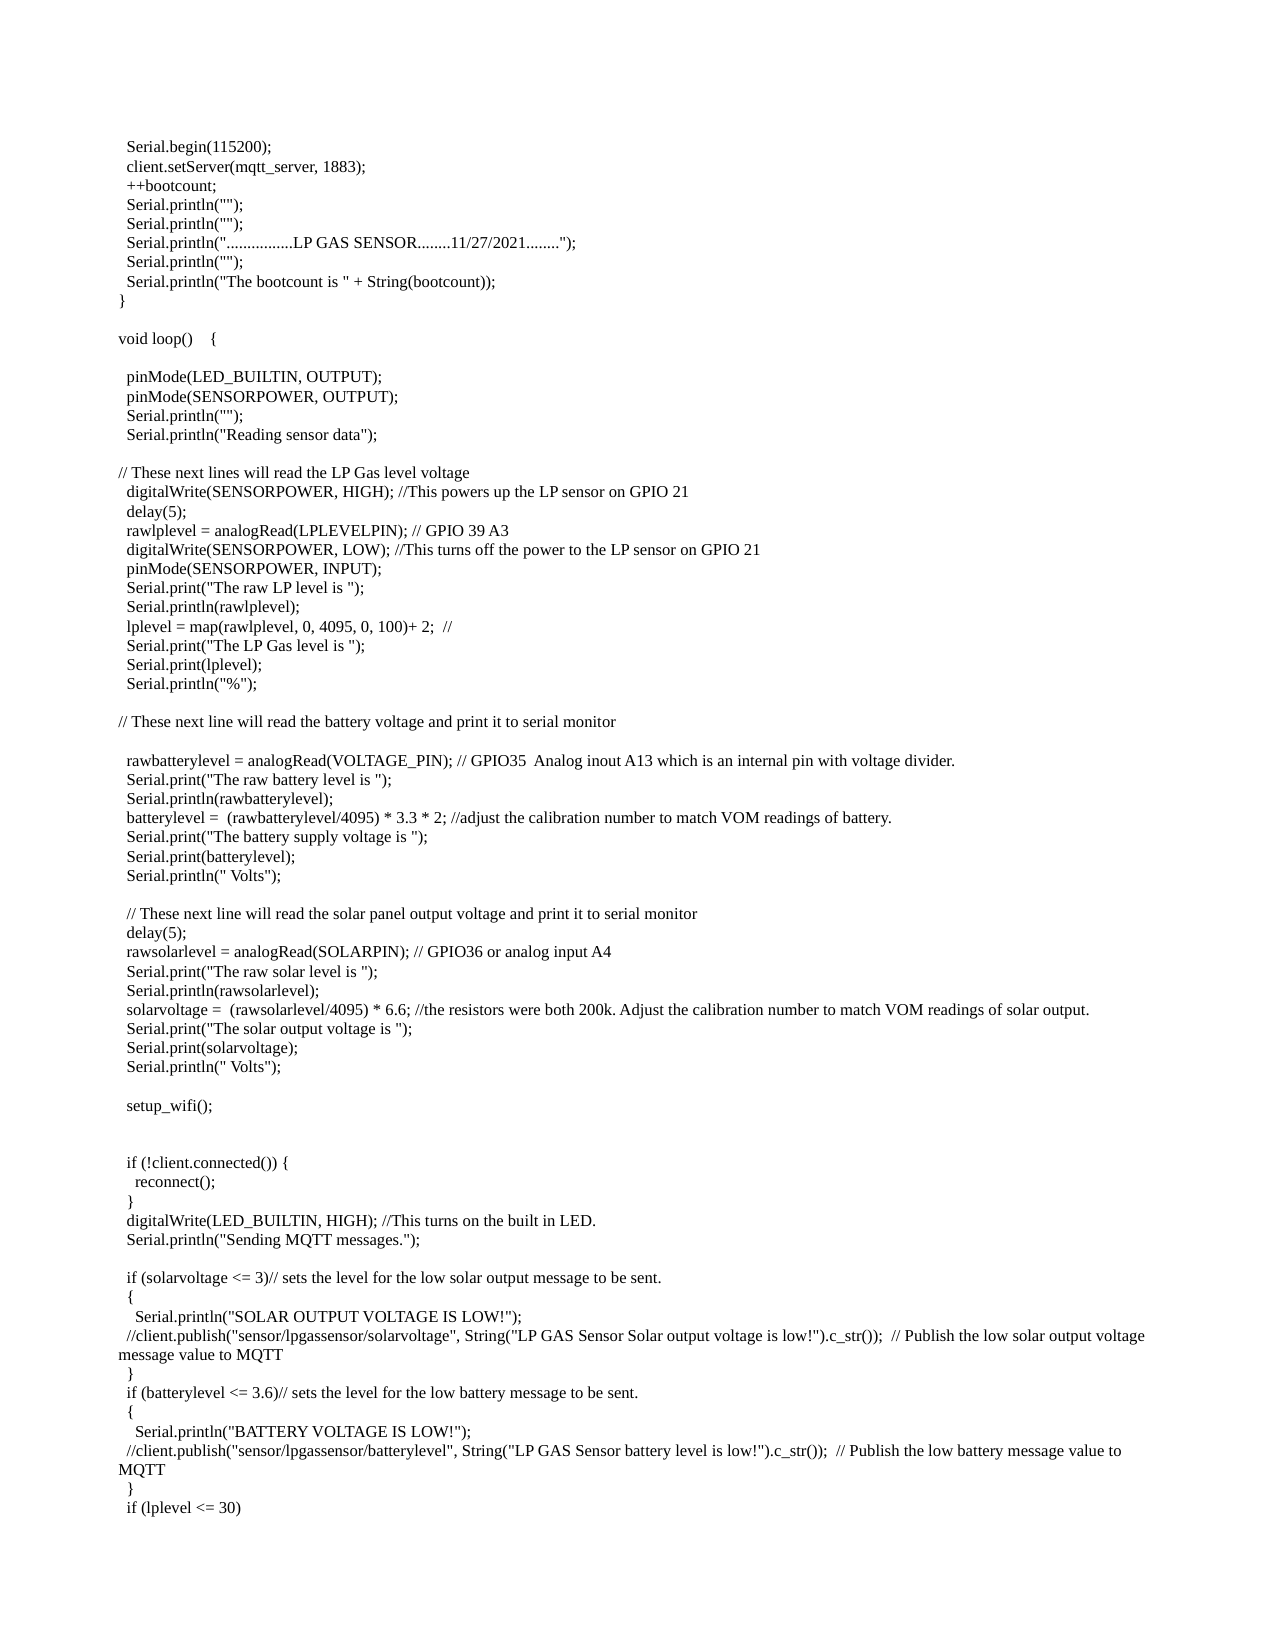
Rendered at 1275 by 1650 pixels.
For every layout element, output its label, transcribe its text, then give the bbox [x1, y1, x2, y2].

text } [118, 1191, 1157, 1211]
text solarvoltage = (rawsolarlevel/4095) * 6.6; //the resistors were both 200k. Adjust the calibration number to match VOM readings of solar output. [118, 1000, 1157, 1019]
text } [118, 1479, 1157, 1498]
text digitalWrite(SENSORPOWER, HIGH); //This powers up the LP sensor on GPIO 21 [118, 482, 1157, 501]
text if (batterylevel <= 3.6)// sets the level for the low battery message to be sent. [118, 1383, 1157, 1402]
text digitalWrite(LED_BUILTIN, HIGH); //This turns on the built in LED. [118, 1211, 1157, 1230]
text Serial.print("The battery supply voltage is "); [118, 827, 1157, 846]
text batterylevel = (rawbatterylevel/4095) * 3.3 * 2; //adjust the calibration number to match VOM readings of battery. [118, 808, 1157, 827]
text if (solarvoltage <= 3)// sets the level for the low solar output message to be sent. [118, 1268, 1157, 1287]
text rawlplevel = analogRead(LPLEVELPIN); // GPIO 39 A3 [118, 521, 1157, 540]
text if (!client.connected()) { [118, 1153, 1157, 1172]
text Serial.println("SOLAR OUTPUT VOLTAGE IS LOW!"); [118, 1306, 1157, 1326]
text rawbatterylevel = analogRead(VOLTAGE_PIN); // GPIO35 Analog inout A13 which is an internal pin with voltage divider. [118, 751, 1157, 770]
text // These next lines will read the LP Gas level voltage [118, 463, 1157, 482]
text digitalWrite(SENSORPOWER, LOW); //This turns off the power to the LP sensor on GPIO 21 [118, 540, 1157, 559]
text Serial.println(""); [118, 195, 1157, 214]
text Serial.print("The LP Gas level is "); [118, 636, 1157, 655]
text Serial.println(" Volts"); [118, 866, 1157, 885]
text Serial.println(""); [118, 406, 1157, 425]
text } [118, 291, 1157, 310]
text lplevel = map(rawlplevel, 0, 4095, 0, 100)+ 2; // [118, 616, 1157, 636]
text Serial.println("The bootcount is " + String(bootcount)); [118, 271, 1157, 291]
text if (lplevel <= 30) [118, 1498, 1157, 1517]
text Serial.println(" Volts"); [118, 1057, 1157, 1076]
text //client.publish("sensor/lpgassensor/solarvoltage", String("LP GAS Sensor Solar output voltage is low!").c_str()); // Publish the low solar output voltage message value to MQTT [118, 1326, 1157, 1364]
text reconnect(); [118, 1172, 1157, 1191]
text ++bootcount; [118, 176, 1157, 195]
text Serial.println("%"); [118, 674, 1157, 693]
text Serial.println("Sending MQTT messages."); [118, 1230, 1157, 1249]
text client.setServer(mqtt_server, 1883); [118, 156, 1157, 176]
text Serial.print(lplevel); [118, 655, 1157, 674]
text Serial.print(batterylevel); [118, 846, 1157, 866]
text Serial.print("The raw LP level is "); [118, 578, 1157, 597]
text pinMode(SENSORPOWER, INPUT); [118, 559, 1157, 578]
text } [118, 1364, 1157, 1383]
text Serial.println(""); [118, 252, 1157, 271]
text { [118, 1402, 1157, 1421]
text Serial.print("The raw solar level is "); [118, 961, 1157, 981]
text Serial.println(rawsolarlevel); [118, 981, 1157, 1000]
text { [118, 1287, 1157, 1306]
text void loop() { [118, 329, 1157, 348]
text Serial.println("................LP GAS SENSOR........11/27/2021........"); [118, 233, 1157, 252]
text delay(5); [118, 501, 1157, 521]
text Serial.println(""); [118, 214, 1157, 233]
text pinMode(LED_BUILTIN, OUTPUT); [118, 367, 1157, 386]
text Serial.println(rawlplevel); [118, 597, 1157, 616]
text pinMode(SENSORPOWER, OUTPUT); [118, 386, 1157, 406]
text // These next line will read the solar panel output voltage and print it to serial monitor [118, 904, 1157, 923]
text delay(5); [118, 923, 1157, 942]
text Serial.println("Reading sensor data"); [118, 425, 1157, 444]
text // These next line will read the battery voltage and print it to serial monitor [118, 712, 1157, 731]
text Serial.print("The solar output voltage is "); [118, 1019, 1157, 1038]
text Serial.print("The raw battery level is "); [118, 770, 1157, 789]
text Serial.begin(115200); [118, 137, 1157, 156]
text rawsolarlevel = analogRead(SOLARPIN); // GPIO36 or analog input A4 [118, 942, 1157, 961]
text //client.publish("sensor/lpgassensor/batterylevel", String("LP GAS Sensor battery level is low!").c_str()); // Publish the low battery message value to MQTT [118, 1441, 1157, 1479]
text setup_wifi(); [118, 1096, 1157, 1115]
text Serial.print(solarvoltage); [118, 1038, 1157, 1057]
text Serial.println(rawbatterylevel); [118, 789, 1157, 808]
text Serial.println("BATTERY VOLTAGE IS LOW!"); [118, 1421, 1157, 1441]
